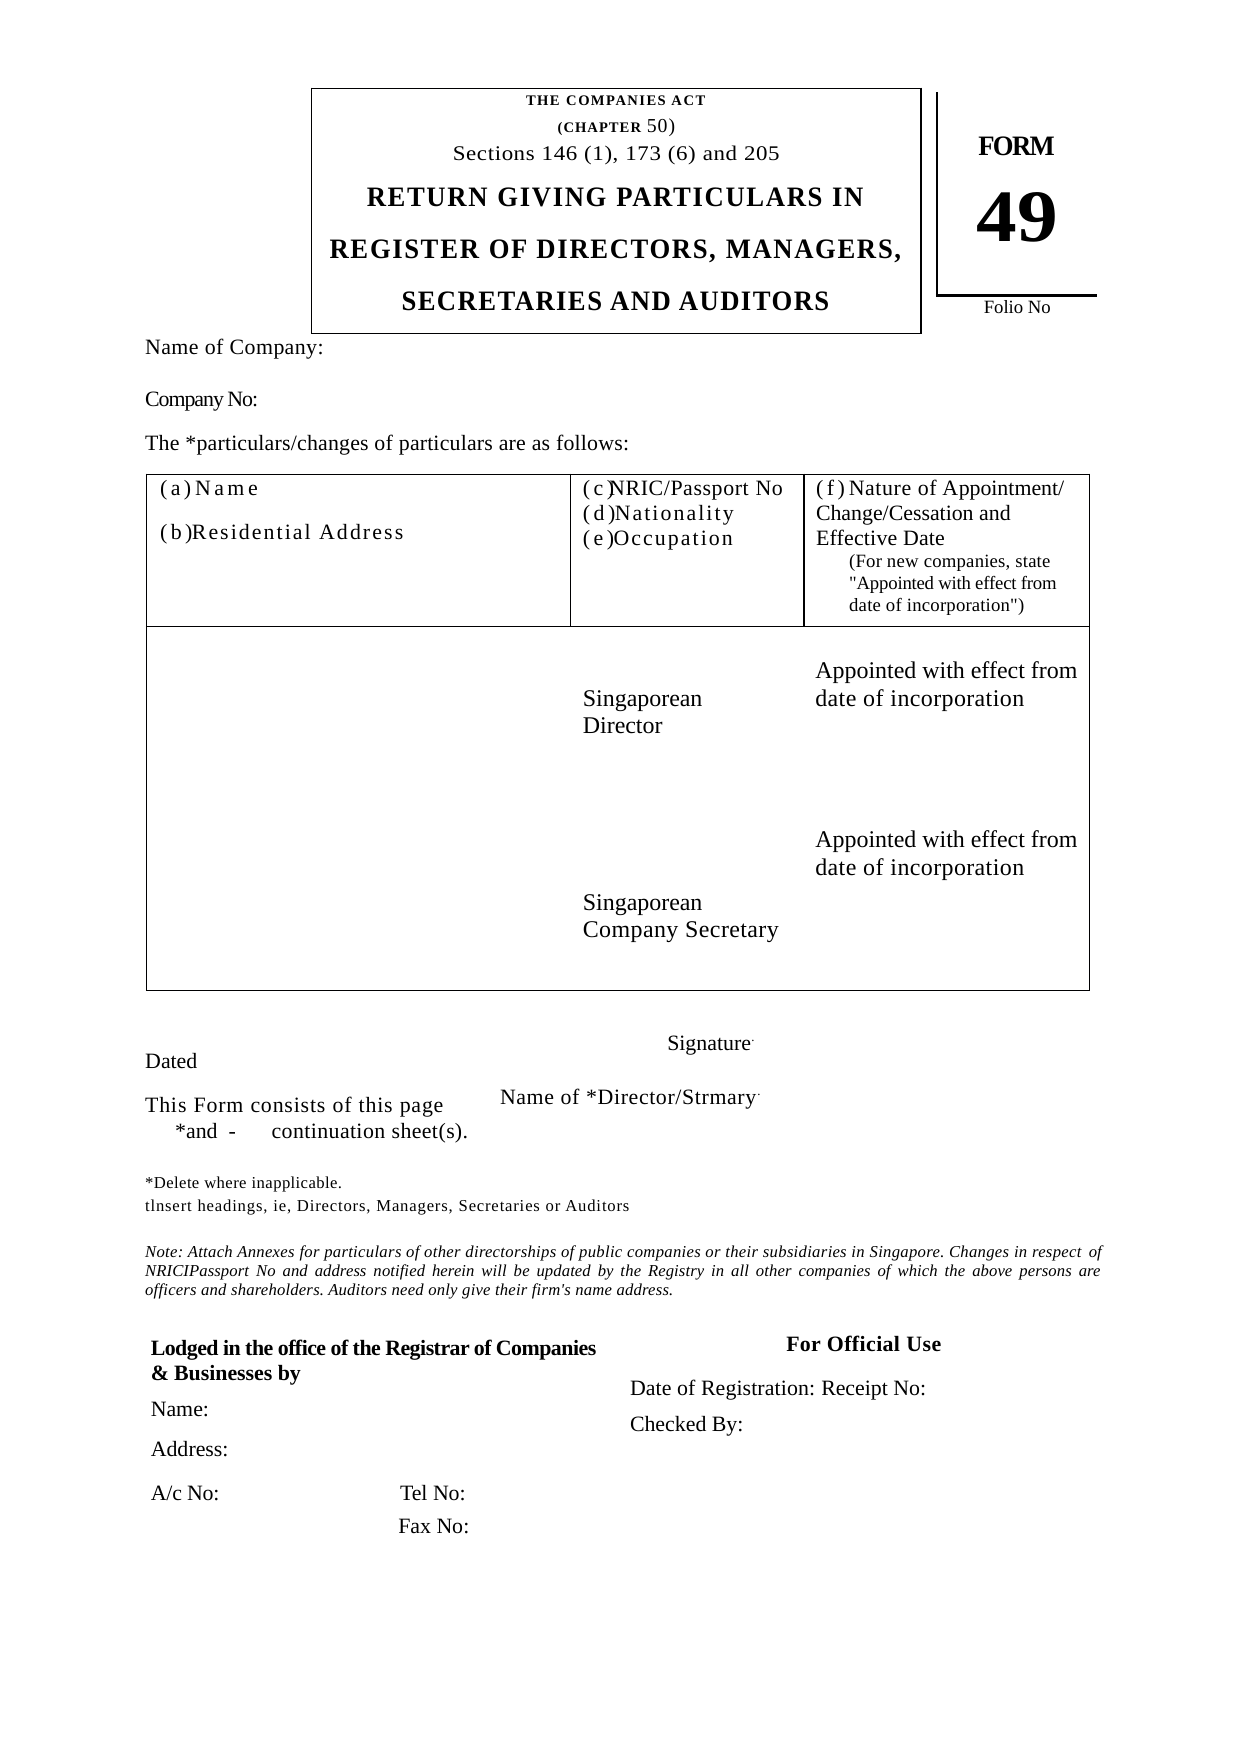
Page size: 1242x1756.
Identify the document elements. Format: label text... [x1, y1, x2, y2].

text Name of Company: <o.name> [145, 334, 1103, 359]
table_cell FORM 49 [938, 92, 1097, 294]
table_cell THE COMPANIES ACT (CHAPTER 50) Sections 146 (1), 173 (6) and 205 RETURN GIVING PARTICULARS IN REGISTER OF DIRECTORS, MANAGERS, SECRETARIES AND AUDITORS AND CHANGES OF PARTICULARS [312, 92, 920, 333]
table_header [922, 88, 937, 92]
table_cell Folio No [937, 297, 1097, 333]
table_cell <get_secretary_nric(o.id)> Singaporean Company Secretary [571, 825, 804, 990]
table_cell [922, 294, 937, 333]
table_header Signature. Name of *Director/Strmary.<get_director1(o.id)['name']> [492, 1030, 1097, 1143]
table_cell [922, 92, 936, 294]
table_cell <get_secretary(o.id)> <get_partner_street(get_secretary_id(o.id))> <get_partner_street2(get_secretary_id(o.id))> <get_partner_country(get_secretary_id(o.id))> <get_partner_zip(get_secretary_id(o.id))> [147, 825, 571, 990]
table_cell </for> [147, 795, 1089, 825]
table_header Lodged in the office of the Registrar of Companies & Businesses by Name: Address: A/c No: Tel No: Fax No: [145, 1329, 624, 1544]
text *Delete where inapplicable. [145, 1173, 1103, 1192]
table_header Dated <get_datenow()> This Form consists of this page *and - continuation sheet(s). [145, 1030, 492, 1143]
table_cell Appointed with effect from date of incorporation [804, 656, 1089, 795]
table_header Name Residential Address [147, 475, 570, 626]
table_cell <line['name']> <get_partner_street(line['id'])> <get_partner_street2(line['id'])> <get_partner_country(line['id'])> <get_partner_zip(line['id'])> [147, 656, 571, 795]
table_header NRIC/Passport No Nationality Occupation [571, 475, 803, 626]
table_header Nature of Appointment/ Change/Cessation and Effective Date (For new companies, state "Appointed with effect from date of incorporation") [805, 475, 1089, 626]
table_header For Official Use Date of Registration: Receipt No: Checked By: [624, 1329, 1103, 1544]
text The *particulars/changes of particulars are as follows: [145, 429, 1103, 455]
table_header [937, 88, 1097, 92]
text Company No: <o.uen> [145, 386, 1103, 411]
text tlnsert headings, ie, Directors, Managers, Secretaries or Auditors [145, 1196, 1103, 1215]
table_cell Appointed with effect from date of incorporation [804, 825, 1089, 990]
table_cell <line['nric']> Singaporean Director [571, 656, 804, 795]
table_cell <for each="line in get_1directorin1line(o.id)"> [147, 627, 1089, 656]
text Note: Attach Annexes for particulars of other directorships of public companies or their subsidiaries in Singapore. Changes in respect of NRICIPassport No and address notified herein will be updated by the Registry in all other companies of which the above persons are officers and shareholders. Auditors need only give their firm's name address. [145, 1241, 1103, 1299]
